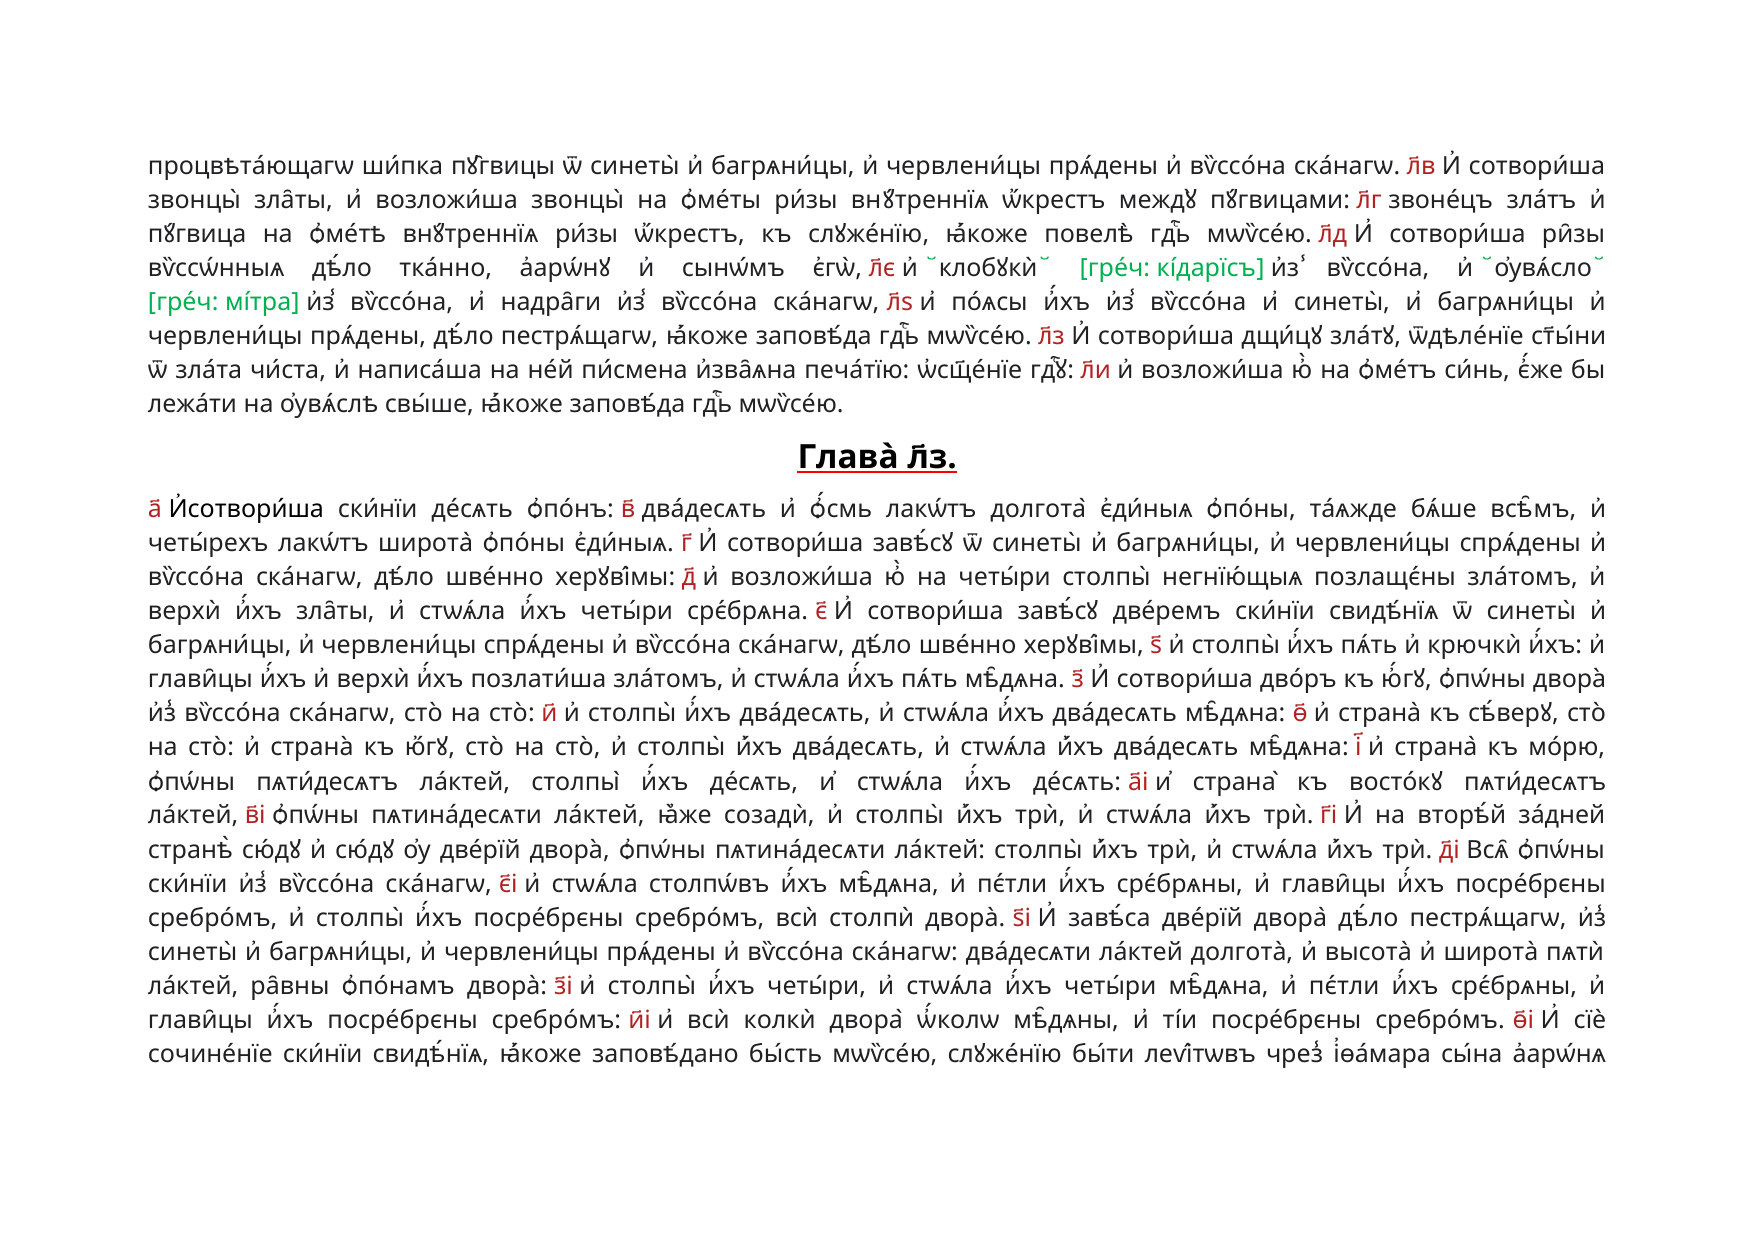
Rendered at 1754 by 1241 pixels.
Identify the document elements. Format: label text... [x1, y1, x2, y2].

text процвѣта́ющагѡ ши́пка пꙋ̑гвицы ѿ синеты̀ и҆ багрѧни́цы, и҆ червлени́цы прѧ́дены и҆ вѷссо́на ска́нагѡ. л҃в И҆ сотвори́ша звонцы̀ зла̑ты, и҆ возложи́ша звонцы̀ на ѻ҆ме́ты ри́зы внꙋ́треннїѧ ѡ҆́крестъ междꙋ̀ пꙋ́гвицами: л҃г звоне́цъ зла́тъ и҆ пꙋ́гвица на ѻ҆ме́тѣ внꙋ́треннїѧ ри́зы ѡ҆́крестъ, къ слꙋже́нїю, ꙗ҆́коже повелѣ̀ гдⷭ҇ь мѡѷсе́ю. л҃д И҆ сотвори́ша ри̑зы вѷссѡ́нныѧ дѣ́ло тка́нно, а҆арѡ́нꙋ и҆ сынѡ́мъ є҆гѡ̀, л҃є и҆ ꙾клобꙋкѝ꙾ [гре́ч: кі́дарїсъ] и҆з̾ вѷссо́на, и҆ ꙾ѹ҆вѧ́сло꙾ [гре́ч: мі́тра] и҆з̾ вѷссо́на, и҆ надра̑ги и҆з̾ вѷссо́на ска́нагѡ, л҃ѕ и҆ по́ѧсы и҆́хъ и҆з̾ вѷссо́на и҆ синеты̀, и҆ багрѧни́цы и҆ червлени́цы прѧ́дены, дѣ́ло пестрѧ́щагѡ, ꙗ҆́коже заповѣ́да гдⷭ҇ь мѡѷсе́ю. л҃з И҆ сотвори́ша дщи́цꙋ зла́тꙋ, ѿдѣле́нїе ст҃ы́ни ѿ зла́та чи́ста, и҆ написа́ша на не́й пи́смена и҆зва̑ѧна печа́тїю: ѡ҆сщ҃е́нїе гдⷭ҇ꙋ: л҃и и҆ возложи́ша ю҆̀ на ѻ҆ме́тъ си́нь, є҆́же бы лежа́ти на ѹ҆вѧ́слѣ свы́ше, ꙗ҆́коже заповѣ́да гдⷭ҇ь мѡѷсе́ю. [148, 148, 1606, 420]
text а҃ И҆сотвори́ша ски́нїи де́сѧть ѻ҆по́нъ: в҃ два́десѧть и҆ ѻ҆́смь лакѡ́тъ долгота̀ є҆ди́ныѧ ѻ҆по́ны, та́ѧжде бѧ́ше всѣ̑мъ, и҆ четы́рехъ лакѡ́тъ широта̀ ѻ҆по́ны є҆ди́ныѧ. г҃ И҆ сотвори́ша завѣ́сꙋ ѿ синеты̀ и҆ багрѧни́цы, и҆ червлени́цы спрѧ́дены и҆ вѷссо́на ска́нагѡ, дѣ́ло шве́нно херꙋві́мы: д҃ и҆ возложи́ша ю҆̀ на четы́ри столпы̀ негнїю́щыѧ позлащє́ны зла́томъ, и҆ верхѝ и҆́хъ зла̑ты, и҆ стѡѧ́ла и҆́хъ четы́ри срє́брѧна. є҃ И҆ сотвори́ша завѣ́сꙋ две́ремъ ски́нїи свидѣ́нїѧ ѿ синеты̀ и҆ багрѧни́цы, и҆ червлени́цы спрѧ́дены и҆ вѷссо́на ска́нагѡ, дѣ́ло шве́нно херꙋві́мы, ѕ҃ и҆ столпы̀ и҆́хъ пѧ́ть и҆ крючкѝ и҆́хъ: и҆ глави̑цы и҆́хъ и҆ верхѝ и҆́хъ позлати́ша зла́томъ, и҆ стѡѧ́ла и҆́хъ пѧ́ть мѣ̑дѧна. з҃ И҆ сотвори́ша дво́ръ къ ю҆́гꙋ, ѻ҆пѡ́ны двора̀ и҆з̾ вѷссо́на ска́нагѡ, сто̀ на сто̀: и҃ и҆ столпы̀ и҆́хъ два́десѧть, и҆ стѡѧ́ла и҆́хъ два́десѧть мѣ̑дѧна: ѳ҃ и҆ страна̀ къ сѣ́верꙋ, сто̀ на сто̀: и҆ страна̀ къ ю҆́гꙋ, сто̀ на сто̀, и҆ столпы̀ и҆́хъ два́десѧть, и҆ стѡѧ́ла и҆́хъ два́десѧть мѣ̑дѧна: і҃ и҆ страна̀ къ мо́рю, ѻ҆пѡ́ны пѧти́десѧтъ ла́ктей, столпы̀ и҆́хъ де́сѧть, и҆ стѡѧ́ла и҆́хъ де́сѧть: а҃і и҆ страна̀ къ восто́кꙋ пѧти́десѧтъ ла́ктей, в҃і ѻ҆пѡ́ны пѧтина́десѧти ла́ктей, ꙗ҆̀же созадѝ, и҆ столпы̀ и҆́хъ трѝ, и҆ стѡѧ́ла и҆́хъ трѝ. г҃і И҆ на вторѣ́й за́дней странѣ̀ сю́дꙋ и҆ сю́дꙋ ѹ҆ две́рїй двора̀, ѻ҆пѡ́ны пѧтина́десѧти ла́ктей: столпы̀ и҆́хъ трѝ, и҆ стѡѧ́ла и҆́хъ трѝ. д҃і Всѧ̑ ѻ҆пѡ́ны ски́нїи и҆з̾ вѷссо́на ска́нагѡ, є҃і и҆ стѡѧ́ла столпѡ́въ и҆́хъ мѣ̑дѧна, и҆ пє́тли и҆́хъ срє́брѧны, и҆ глави̑цы и҆́хъ посре́брєны сребро́мъ, и҆ столпы̀ и҆́хъ посре́брєны сребро́мъ, всѝ столпѝ двора̀. ѕ҃і И҆ завѣ́са две́рїй двора̀ дѣ́ло пестрѧ́щагѡ, и҆з̾ синеты̀ и҆ багрѧни́цы, и҆ червлени́цы прѧ́дены и҆ вѷссо́на ска́нагѡ: два́десѧти ла́ктей долгота̀, и҆ высота̀ и҆ широта̀ пѧтѝ ла́ктей, ра̑вны ѻ҆по́намъ двора̀: з҃і и҆ столпы̀ и҆́хъ четы́ри, и҆ стѡѧ́ла и҆́хъ четы́ри мѣ̑дѧна, и҆ пє́тли и҆́хъ срє́брѧны, и҆ глави̑цы и҆́хъ посре́брєны сребро́мъ: и҃і и҆ всѝ колкѝ двора̀ ѡ҆́колѡ мѣ̑дѧны, и҆ ті́и посре́брєны сребро́мъ. ѳ҃і И҆ сїѐ сочине́нїе ски́нїи свидѣ́нїѧ, ꙗ҆́коже заповѣ́дано бы́сть мѡѷсе́ю, слꙋже́нїю бы́ти леѵі́тѡвъ чрез̾ і҆ѳа́мара сы́на а҆арѡ́нѧ [148, 491, 1606, 1070]
text Глава̀ л҃з. [148, 433, 1606, 478]
